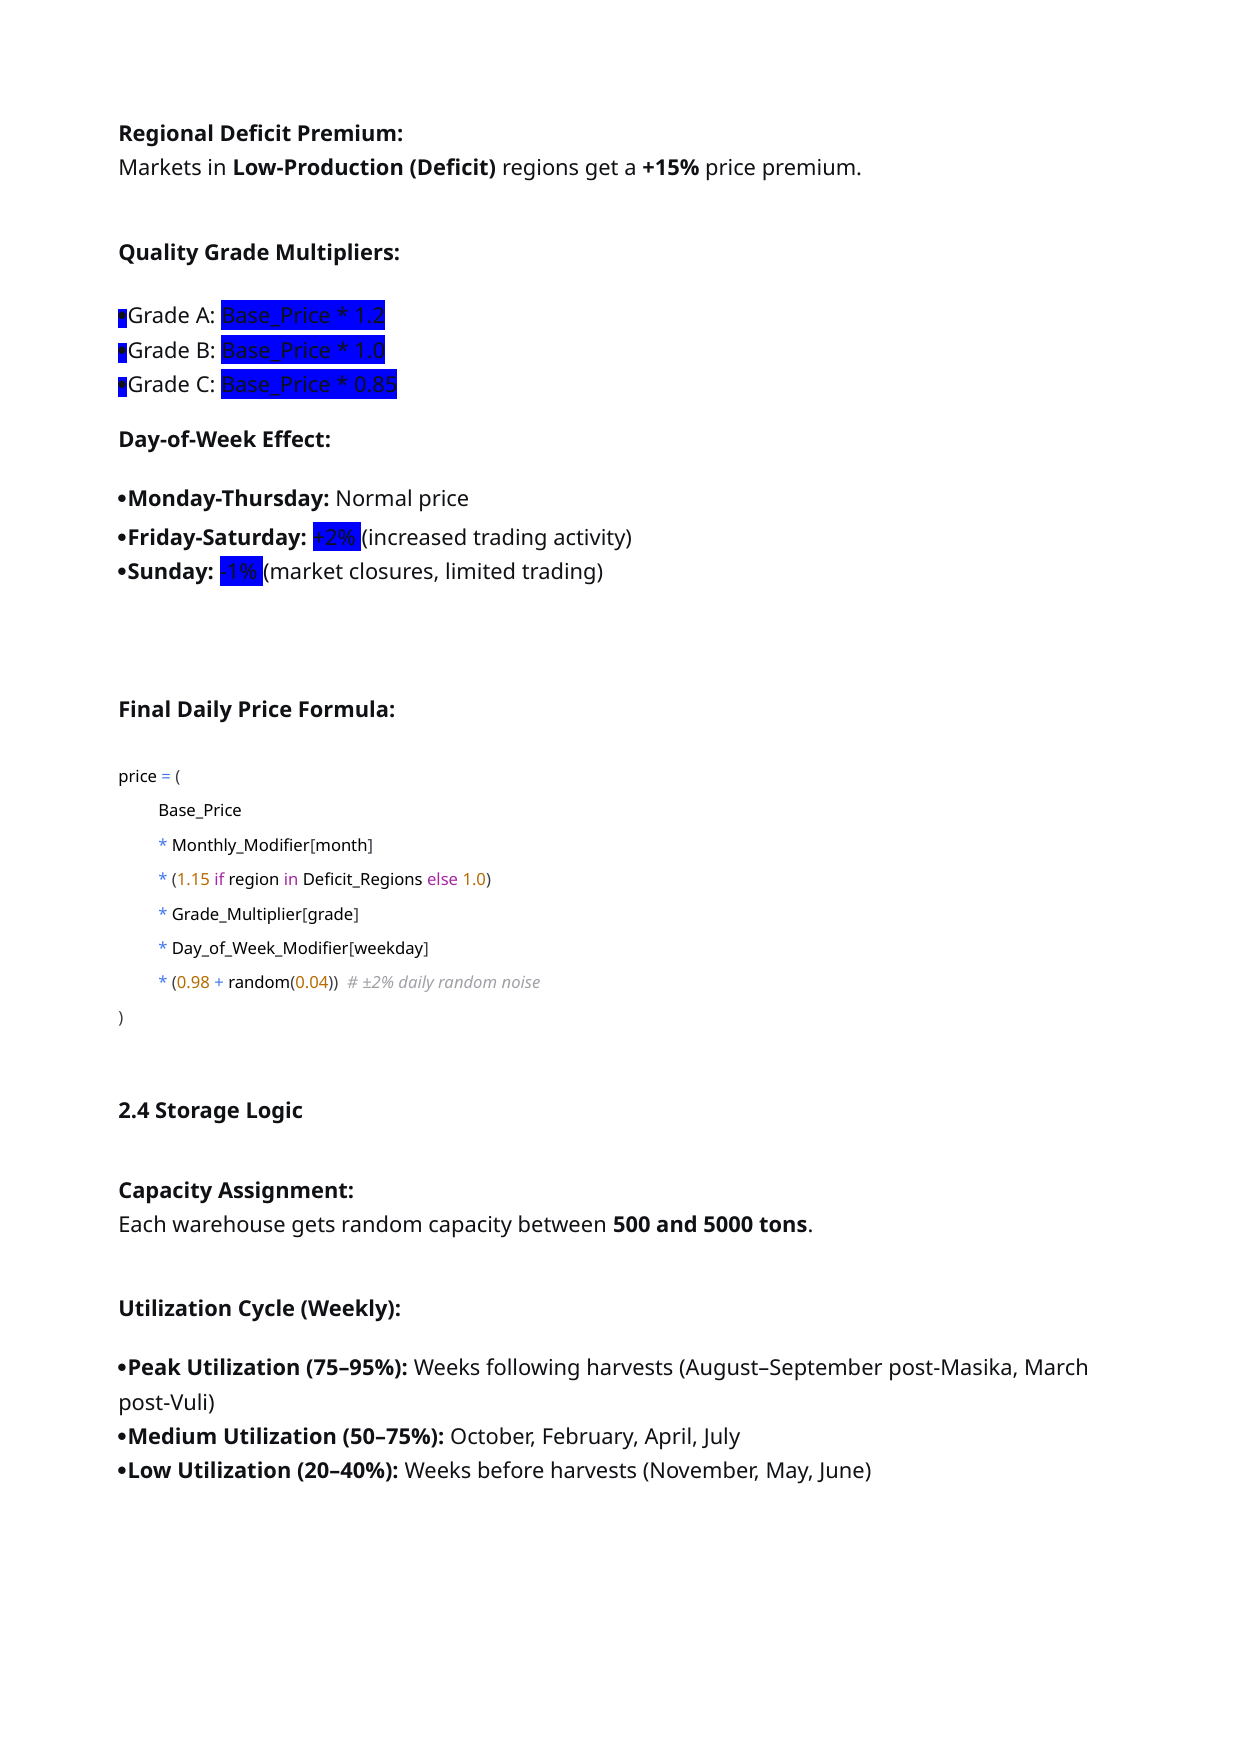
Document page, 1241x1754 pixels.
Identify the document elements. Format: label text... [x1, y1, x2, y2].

list Grade C: Base_Price * 0.85 [118, 364, 1122, 399]
text * (1.15 if region in Deficit_Regions else 1.0) [118, 856, 1122, 891]
text Final Daily Price Formula: [118, 694, 1122, 724]
text price = ( [118, 753, 1122, 787]
list Grade A: Base_Price * 1.2 [118, 296, 1122, 330]
list Friday-Saturday: +2% (increased trading activity) [118, 517, 1122, 551]
text Quality Grade Multipliers: [118, 236, 1122, 266]
list Low Utilization (20–40%): Weeks before harvests (November, May, June) [118, 1455, 1122, 1485]
text Base_Price [118, 787, 1122, 822]
subtitle 2.4 Storage Logic [118, 1078, 1122, 1125]
text * Grade_Multiplier[grade] [118, 891, 1122, 925]
list Peak Utilization (75–95%): Weeks following harvests (August–September post-Masika, March post-Vuli) [118, 1352, 1122, 1416]
list Medium Utilization (50–75%): October, February, April, July [118, 1421, 1122, 1451]
list Monday-Thursday: Normal price [118, 483, 1122, 513]
text Capacity Assignment: Each warehouse gets random capacity between 500 and 5000 tons. [118, 1175, 1122, 1239]
text Day-of-Week Effect: [118, 424, 1122, 453]
list Grade B: Base_Price * 1.0 [118, 330, 1122, 364]
text * (0.98 + random(0.04)) # ±2% daily random noise [118, 959, 1122, 994]
text ) [118, 994, 1122, 1028]
text * Monthly_Modifier[month] [118, 822, 1122, 856]
text Utilization Cycle (Weekly): [118, 1293, 1122, 1323]
text Regional Deficit Premium: Markets in Low-Production (Deficit) regions get a +15% price premium. [118, 118, 1122, 182]
text * Day_of_Week_Modifier[weekday] [118, 925, 1122, 959]
list Sunday: -1% (market closures, limited trading) [118, 551, 1122, 586]
